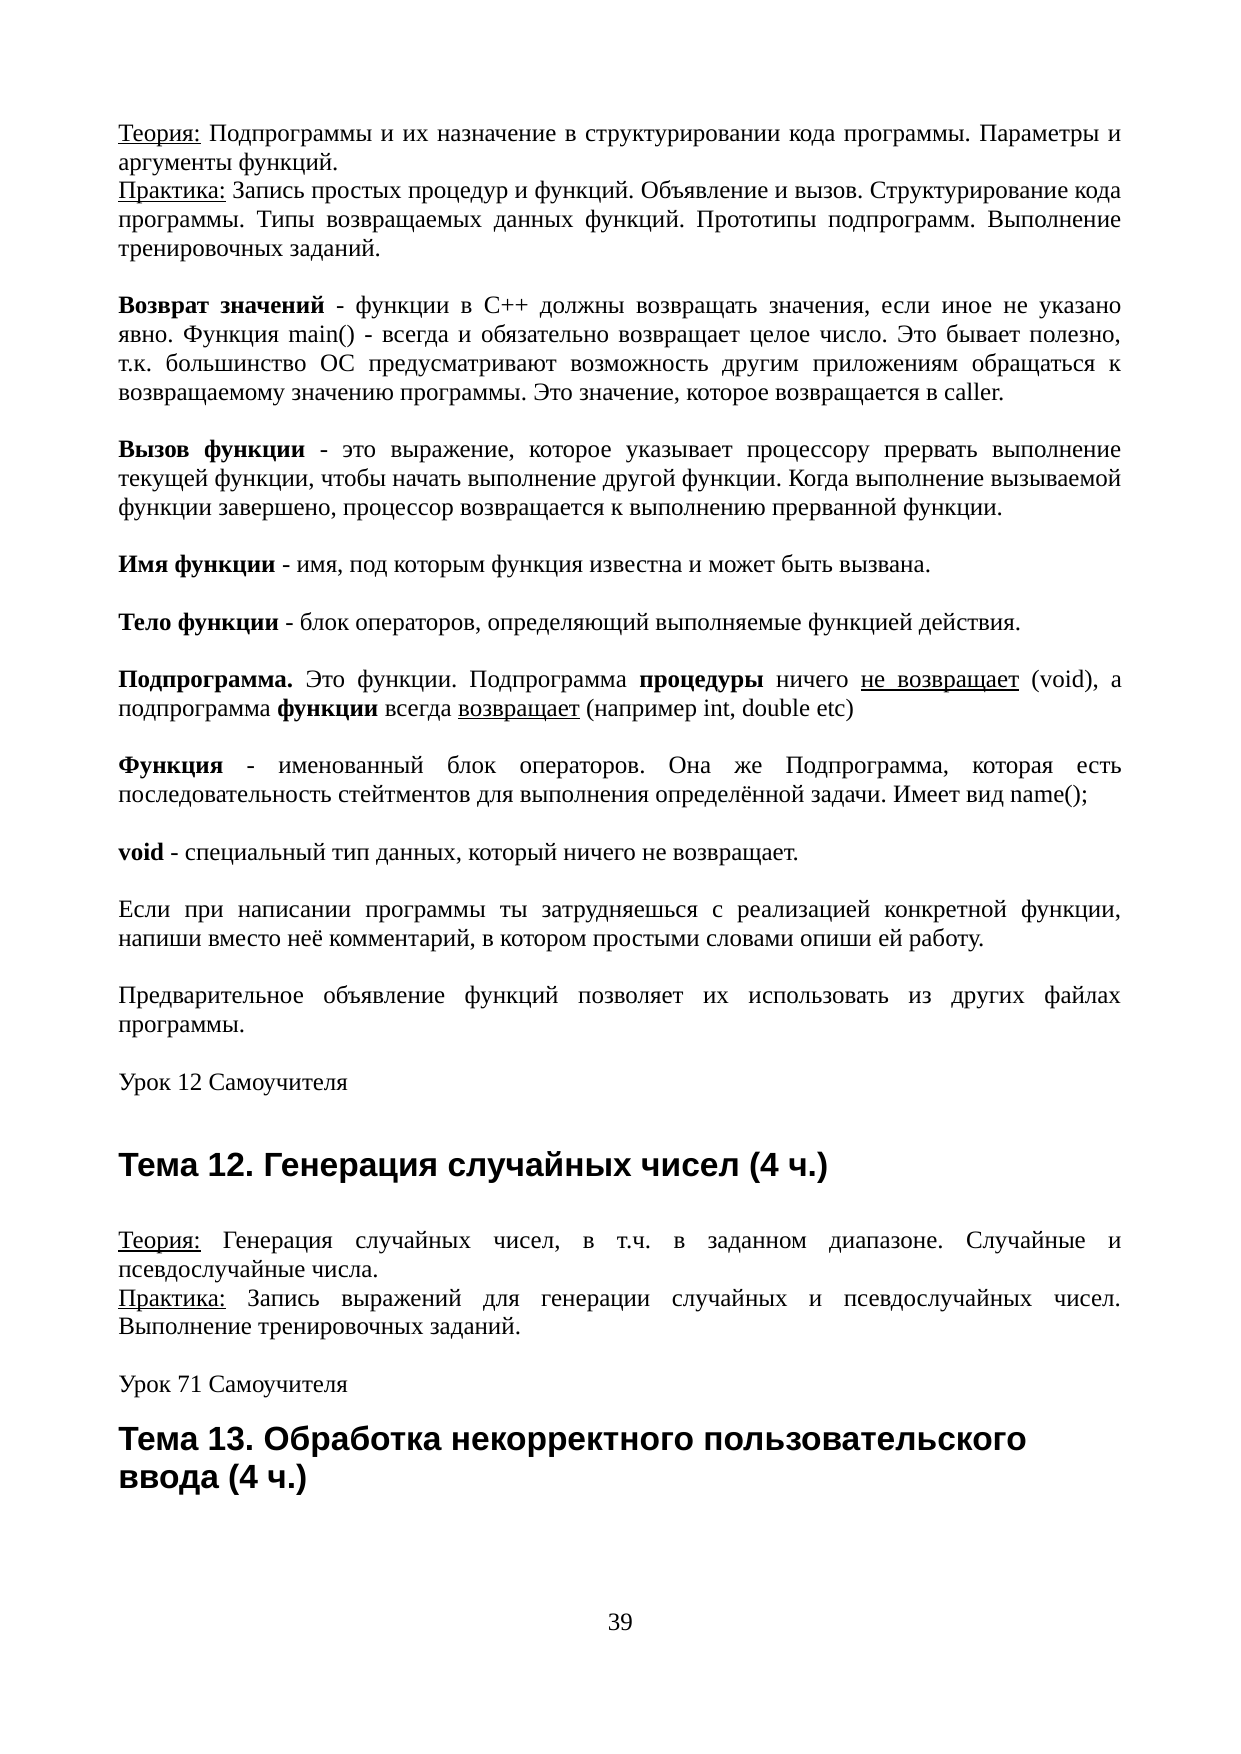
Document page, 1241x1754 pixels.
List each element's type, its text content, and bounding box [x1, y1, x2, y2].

text Теория: Подпрограммы и их назначение в структурировании кода программы. Параметры и аргументы функций. [118, 118, 1122, 176]
text Функция - именованный блок операторов. Она же Подпрограмма, которая есть последовательность стейтментов для выполнения определённой задачи. Имеет вид name(); [118, 751, 1122, 808]
text Практика: Запись выражений для генерации случайных и псевдослучайных чисел. Выполнение тренировочных заданий. [118, 1283, 1122, 1340]
text Практика: Запись простых процедур и функций. Объявление и вызов. Структурирование кода программы. Типы возвращаемых данных функций. Прототипы подпрограмм. Выполнение тренировочных заданий. [118, 176, 1122, 262]
text Урок 71 Самоучителя [118, 1369, 1122, 1398]
text Имя функции - имя, под которым функция известна и может быть вызвана. [118, 549, 1122, 578]
text Теория: Генерация случайных чисел, в т.ч. в заданном диапазоне. Случайные и псевдослучайные числа. [118, 1225, 1122, 1283]
subtitle Тема 12. Генерация случайных чисел (4 ч.) [118, 1145, 1122, 1184]
text Возврат значений - функции в C++ должны возвращать значения, если иное не указано явно. Функция main() - всегда и обязательно возвращает целое число. Это бывает полезно, т.к. большинство ОС предусматривают возможность другим приложениям обращаться к возвращаемому значению программы. Это значение, которое возвращается в caller. [118, 291, 1122, 406]
text Если при написании программы ты затрудняешься с реализацией конкретной функции, напиши вместо неё комментарий, в котором простыми словами опиши ей работу. [118, 894, 1122, 952]
text Тело функции - блок операторов, определяющий выполняемые функцией действия. [118, 607, 1122, 636]
text Предварительное объявление функций позволяет их использовать из других файлах программы. [118, 981, 1122, 1038]
text Урок 12 Самоучителя [118, 1067, 1122, 1096]
text Вызов функции - это выражение, которое указывает процессору прервать выполнение текущей функции, чтобы начать выполнение другой функции. Когда выполнение вызываемой функции завершено, процессор возвращается к выполнению прерванной функции. [118, 434, 1122, 521]
text void - специальный тип данных, который ничего не возвращает. [118, 837, 1122, 866]
subtitle Тема 13. Обработка некорректного пользовательского ввода (4 ч.) [118, 1418, 1122, 1496]
text Подпрограмма. Это функции. Подпрограмма процедуры ничего не возвращает (void), а подпрограмма функции всегда возвращает (например int, double etc) [118, 664, 1122, 722]
